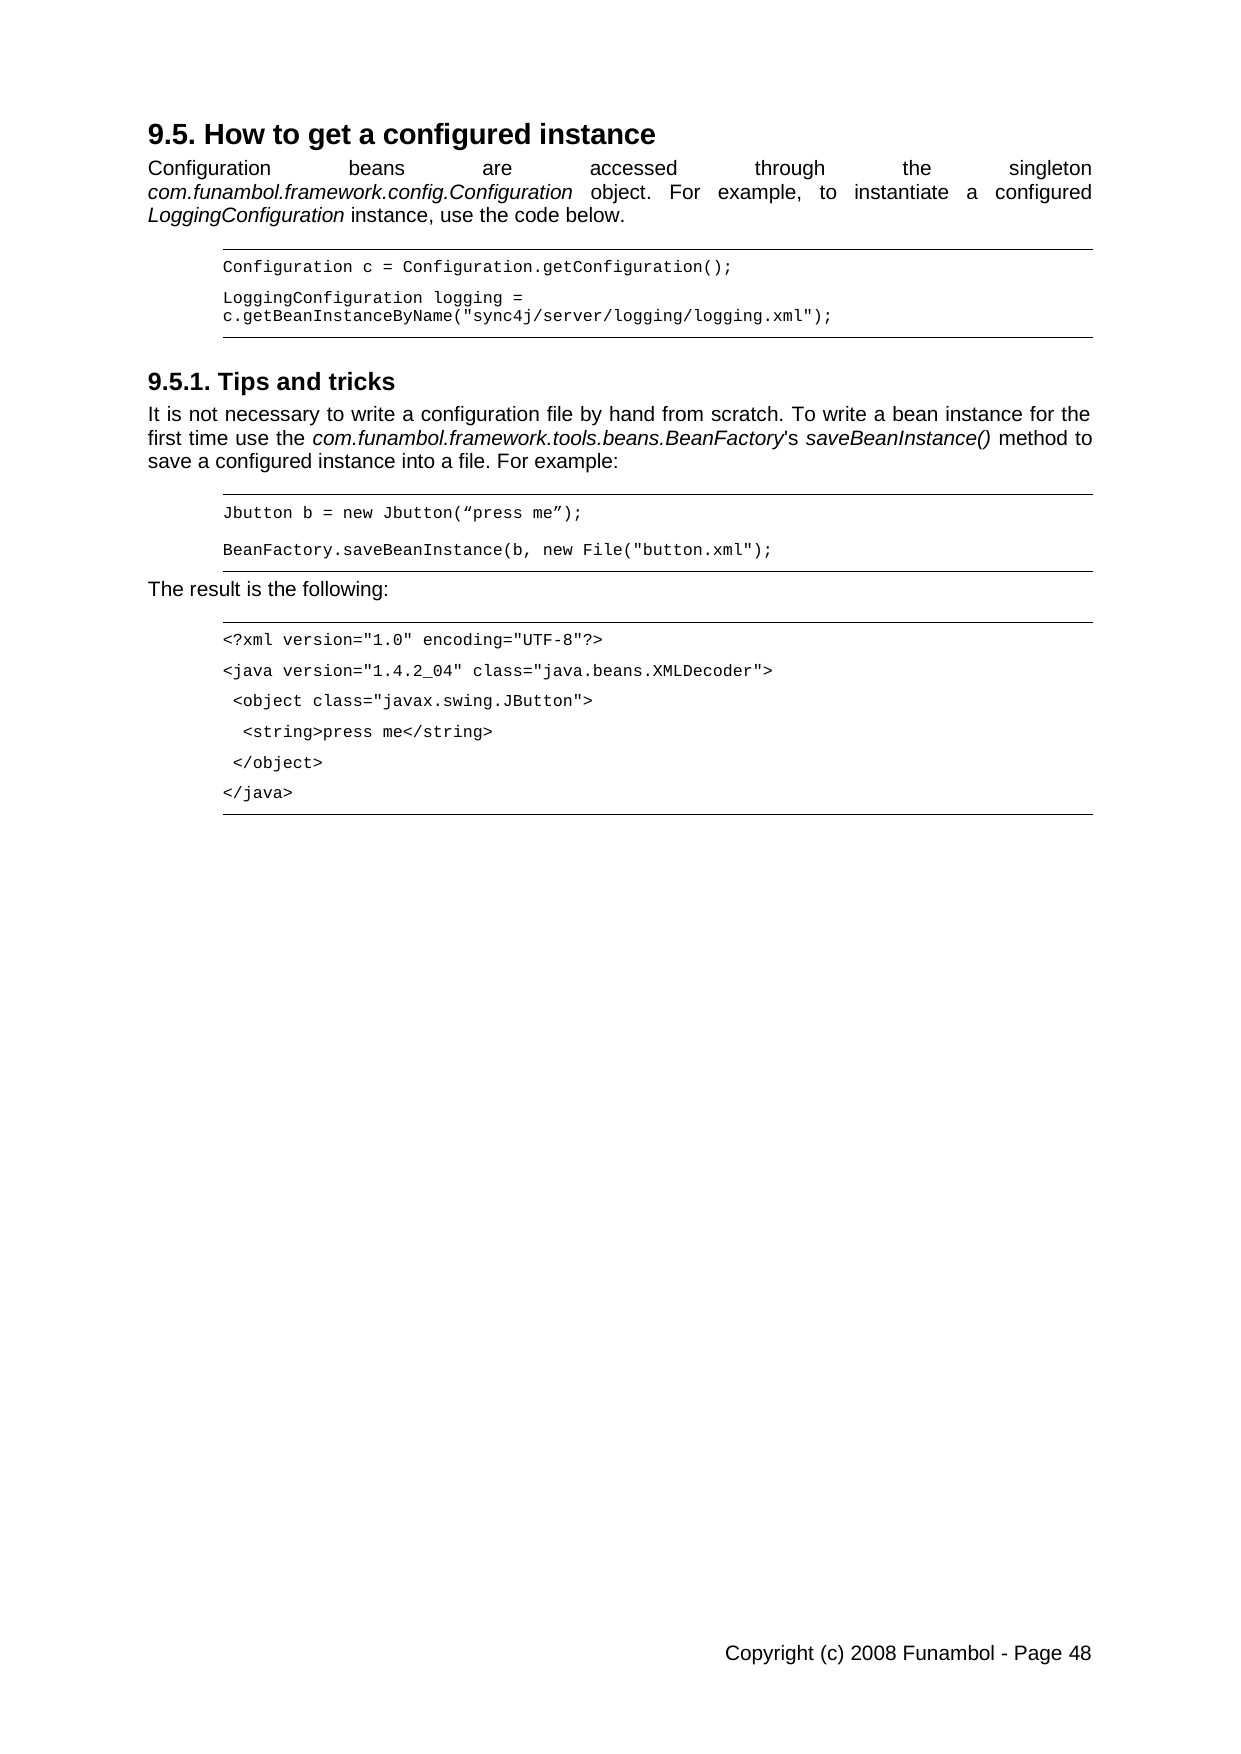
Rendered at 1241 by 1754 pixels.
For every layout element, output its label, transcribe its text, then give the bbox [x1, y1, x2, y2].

text LoggingConfiguration logging = c.getBeanInstanceByName("sync4j/server/logging/logging.xml"); [223, 279, 1093, 337]
text <string>press me</string> [223, 713, 1093, 742]
text <?xml version="1.0" encoding="UTF-8"?> [223, 623, 1093, 651]
text </java> [223, 775, 1093, 814]
text <java version="1.4.2_04" class="java.beans.XMLDecoder"> [223, 652, 1093, 681]
text Configuration c = Configuration.getConfiguration(); [223, 250, 1093, 278]
text <object class="javax.swing.JButton"> [223, 683, 1093, 712]
subtitle How to get a configured instance [148, 118, 1093, 151]
text The result is the following: [148, 577, 1093, 601]
text It is not necessary to write a configuration file by hand from scratch. To write a bean instance for the first time use the com.funambol.framework.tools.beans.BeanFactory's saveBeanInstance() method to save a configured instance into a file. For example: [148, 403, 1093, 473]
subtitle Tips and tricks [148, 368, 1093, 396]
text Jbutton b = new Jbutton(“press me”); BeanFactory.saveBeanInstance(b, new File("button.xml"); [223, 495, 1093, 571]
text Configuration beans are accessed through the singleton com.funambol.framework.config.Configuration object. For example, to instantiate a configured LoggingConfiguration instance, use the code below. [148, 157, 1093, 227]
text </object> [223, 744, 1093, 773]
